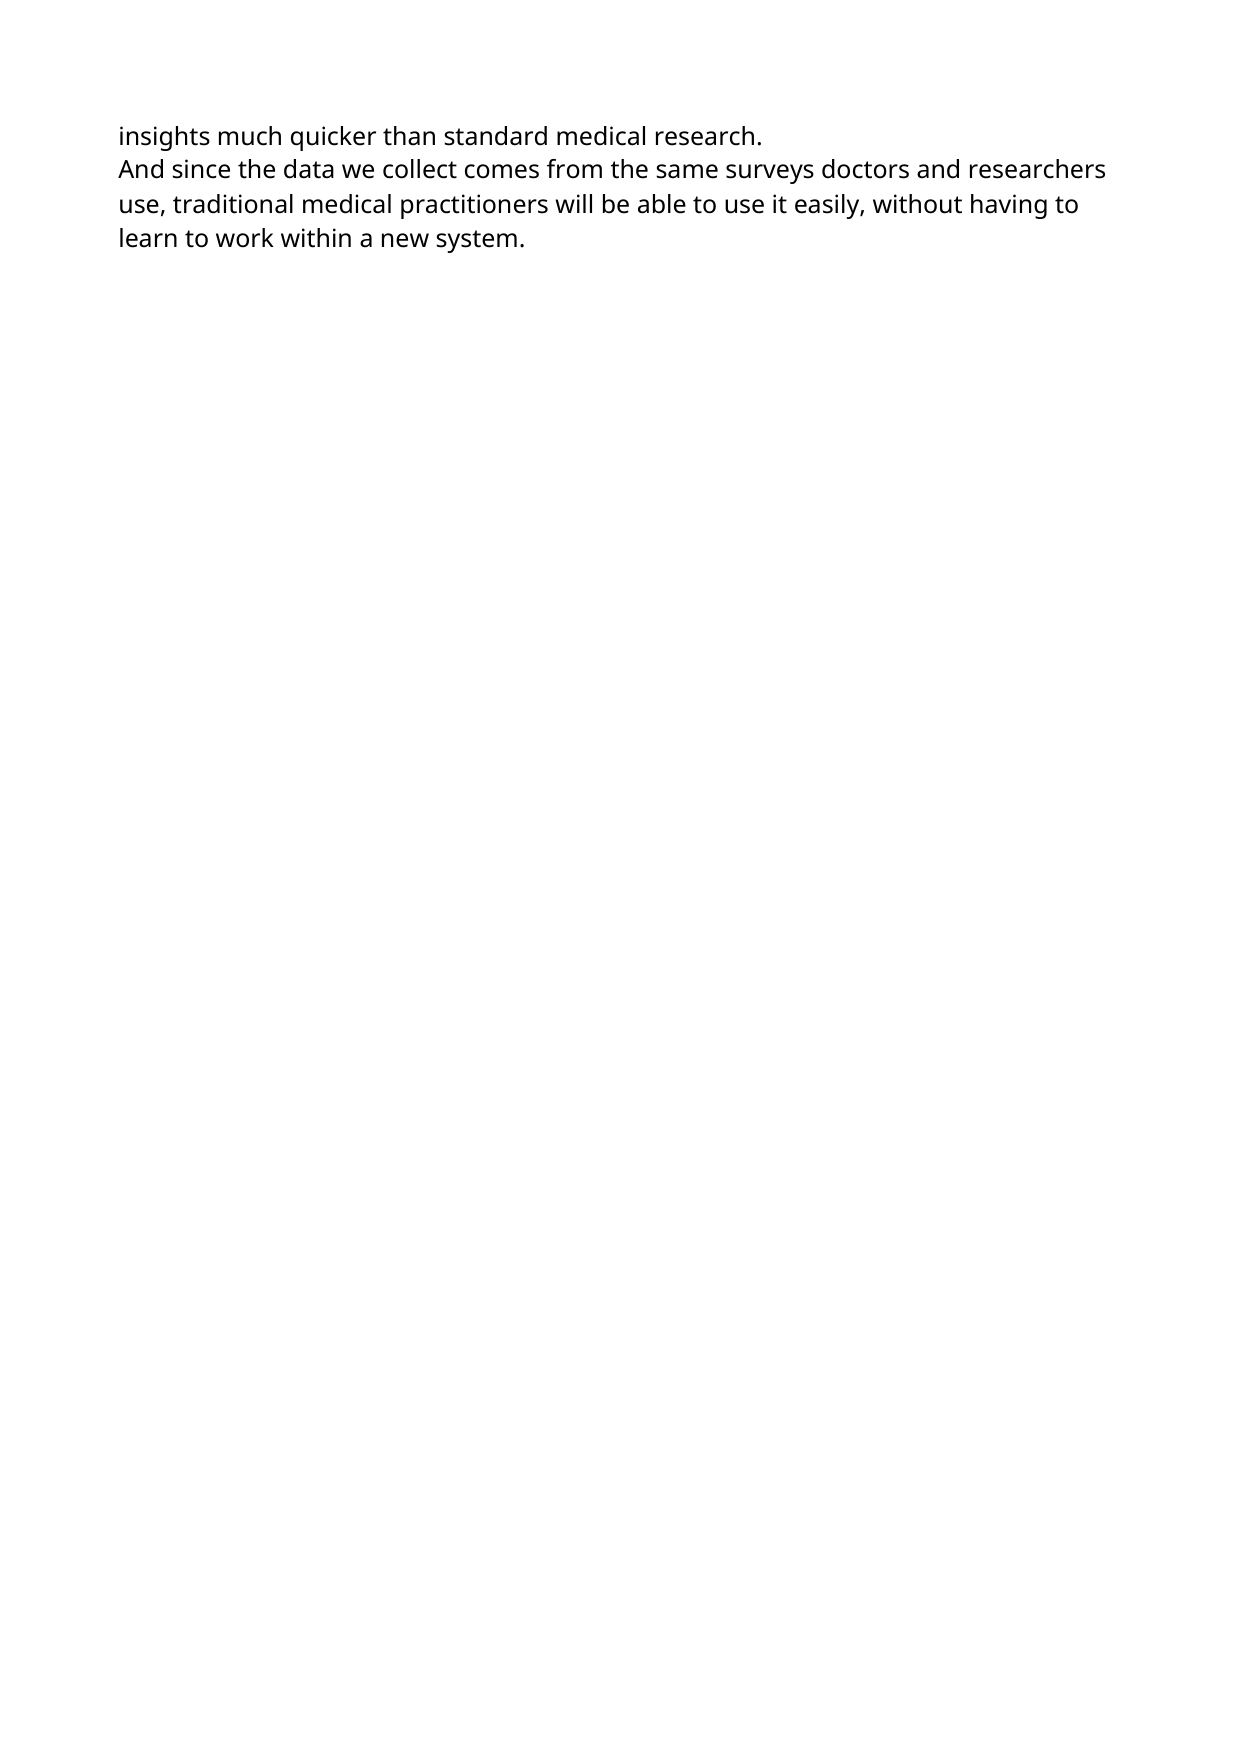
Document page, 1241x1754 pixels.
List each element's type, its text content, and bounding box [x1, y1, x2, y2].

text And since the data we collect comes from the same surveys doctors and researchers use, traditional medical practitioners will be able to use it easily, without having to learn to work within a new system. [118, 152, 1122, 254]
text insights much quicker than standard medical research. [118, 118, 1122, 152]
